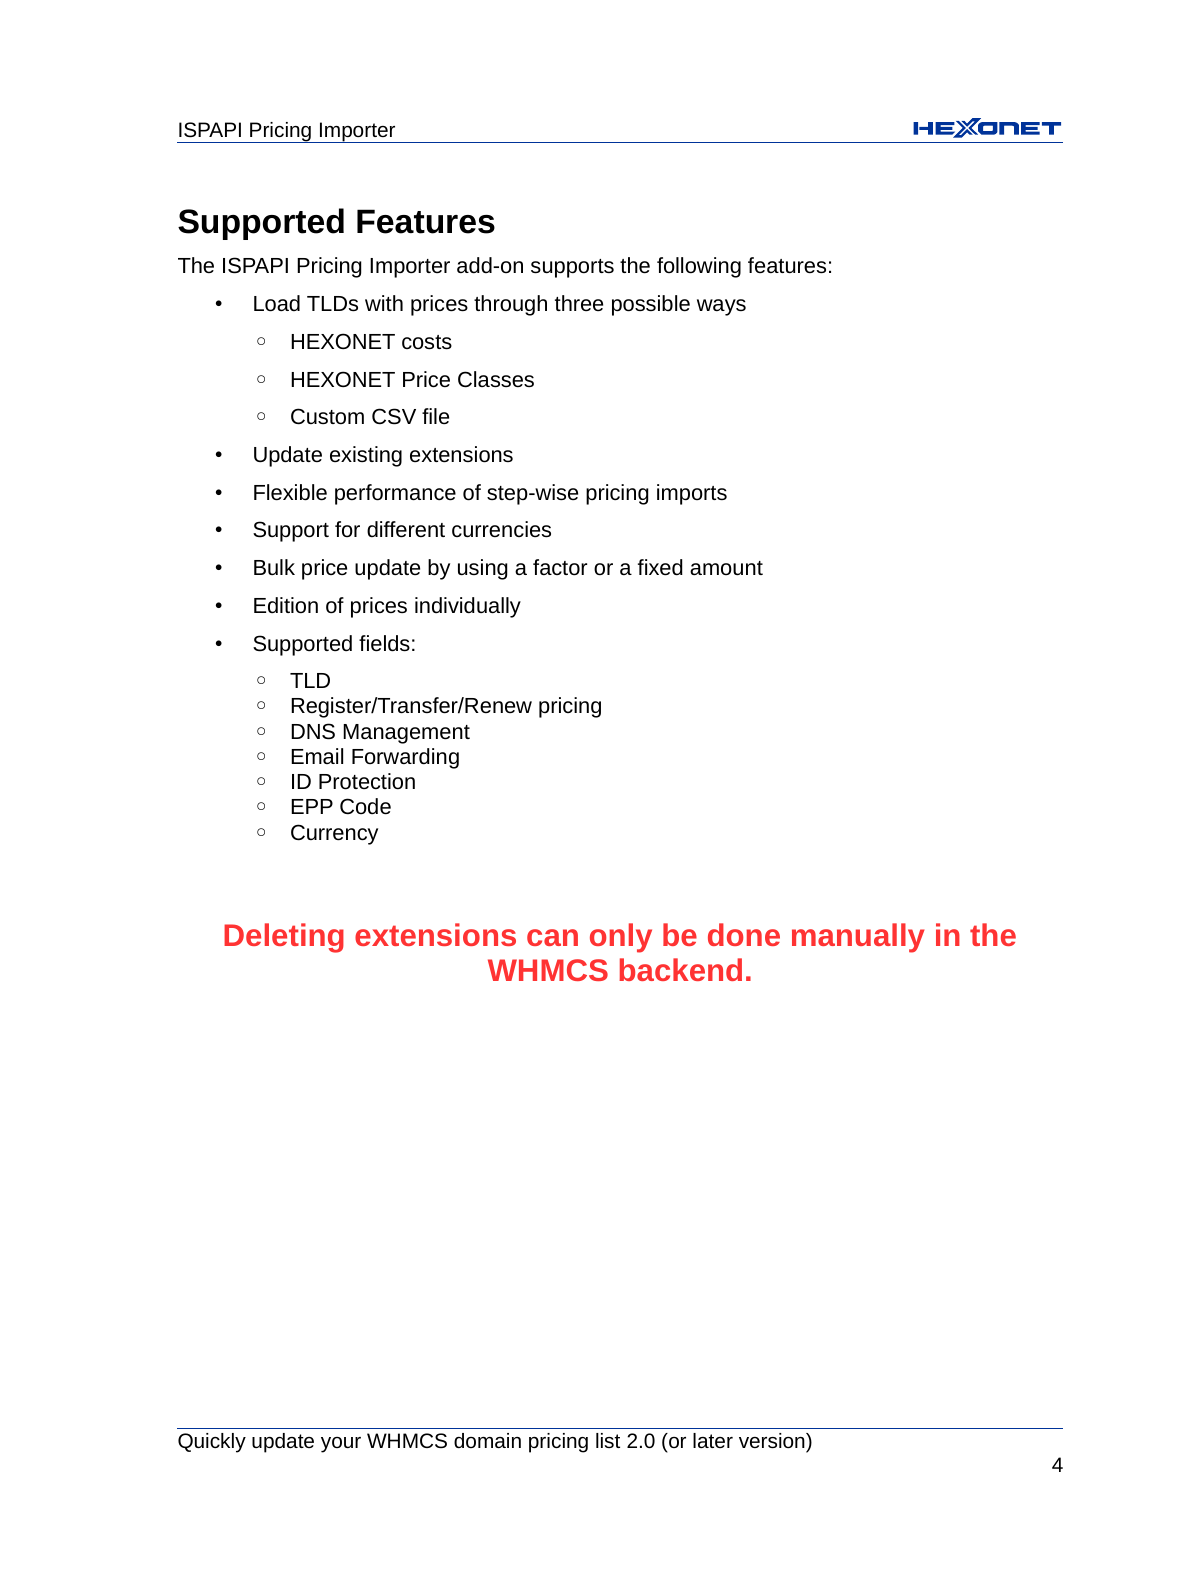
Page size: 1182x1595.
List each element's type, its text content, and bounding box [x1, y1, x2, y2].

list Currency [252, 819, 1063, 845]
list EPP Code [252, 794, 1063, 819]
list Email Forwarding [252, 744, 1063, 769]
list HEXONET Price Classes [252, 367, 1063, 392]
list DNS Management [252, 719, 1063, 744]
list Supported fields: [215, 631, 1063, 656]
list Custom CSV file [252, 404, 1063, 429]
text Deleting extensions can only be done manually in the WHMCS backend. [177, 917, 1063, 988]
list HEXONET costs [252, 329, 1063, 354]
list Update existing extensions [215, 442, 1063, 467]
text The ISPAPI Pricing Importer add-on supports the following features: [177, 253, 1063, 279]
list Edition of prices individually [215, 593, 1063, 618]
list Support for different currencies [215, 517, 1063, 543]
list Register/Transfer/Renew pricing [252, 693, 1063, 719]
list Load TLDs with prices through three possible ways [215, 291, 1063, 316]
list ID Protection [252, 769, 1063, 794]
list Bulk price update by using a factor or a fixed amount [215, 555, 1063, 580]
list Flexible performance of step-wise pricing imports [215, 480, 1063, 505]
list TLD [252, 668, 1063, 693]
subtitle Supported Features [177, 202, 1063, 241]
